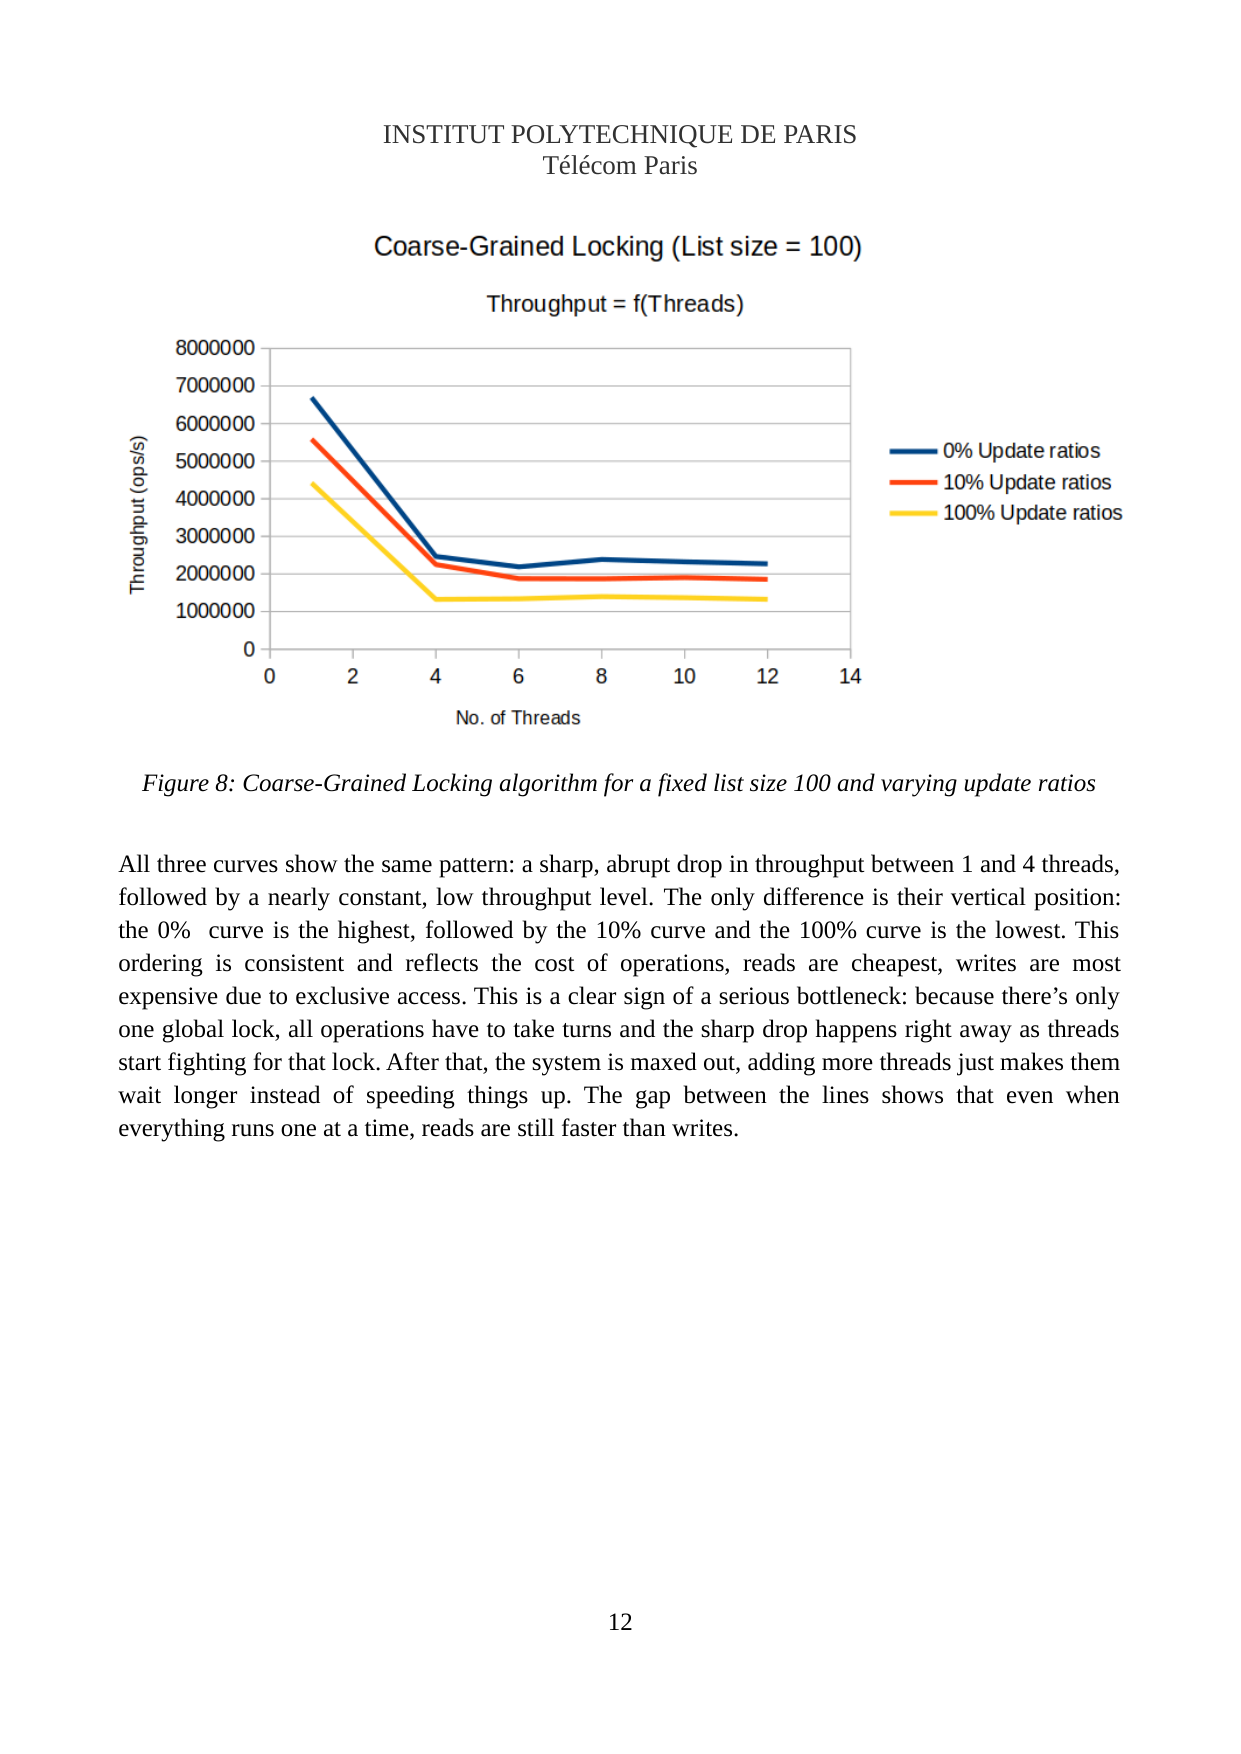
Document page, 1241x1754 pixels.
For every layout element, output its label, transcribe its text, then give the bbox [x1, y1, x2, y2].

text Figure 8: Coarse-Grained Locking algorithm for a fixed list size 100 and varying update ratios [102, 756, 1138, 797]
picture [102, 210, 1138, 756]
text All three curves show the same pattern: a sharp, abrupt drop in throughput between 1 and 4 threads, followed by a nearly constant, low throughput level. The only difference is their vertical position: the 0% curve is the highest, followed by the 10% curve and the 100% curve is the lowest. This ordering is consistent and reflects the cost of operations, reads are cheapest, writes are most expensive due to exclusive access. This is a clear sign of a serious bottleneck: because there’s only one global lock, all operations have to take turns and the sharp drop happens right away as threads start fighting for that lock. After that, the system is maxed out, adding more threads just makes them wait longer instead of speeding things up. The gap between the lines shows that even when everything runs one at a time, reads are still faster than writes. [118, 849, 1122, 1142]
